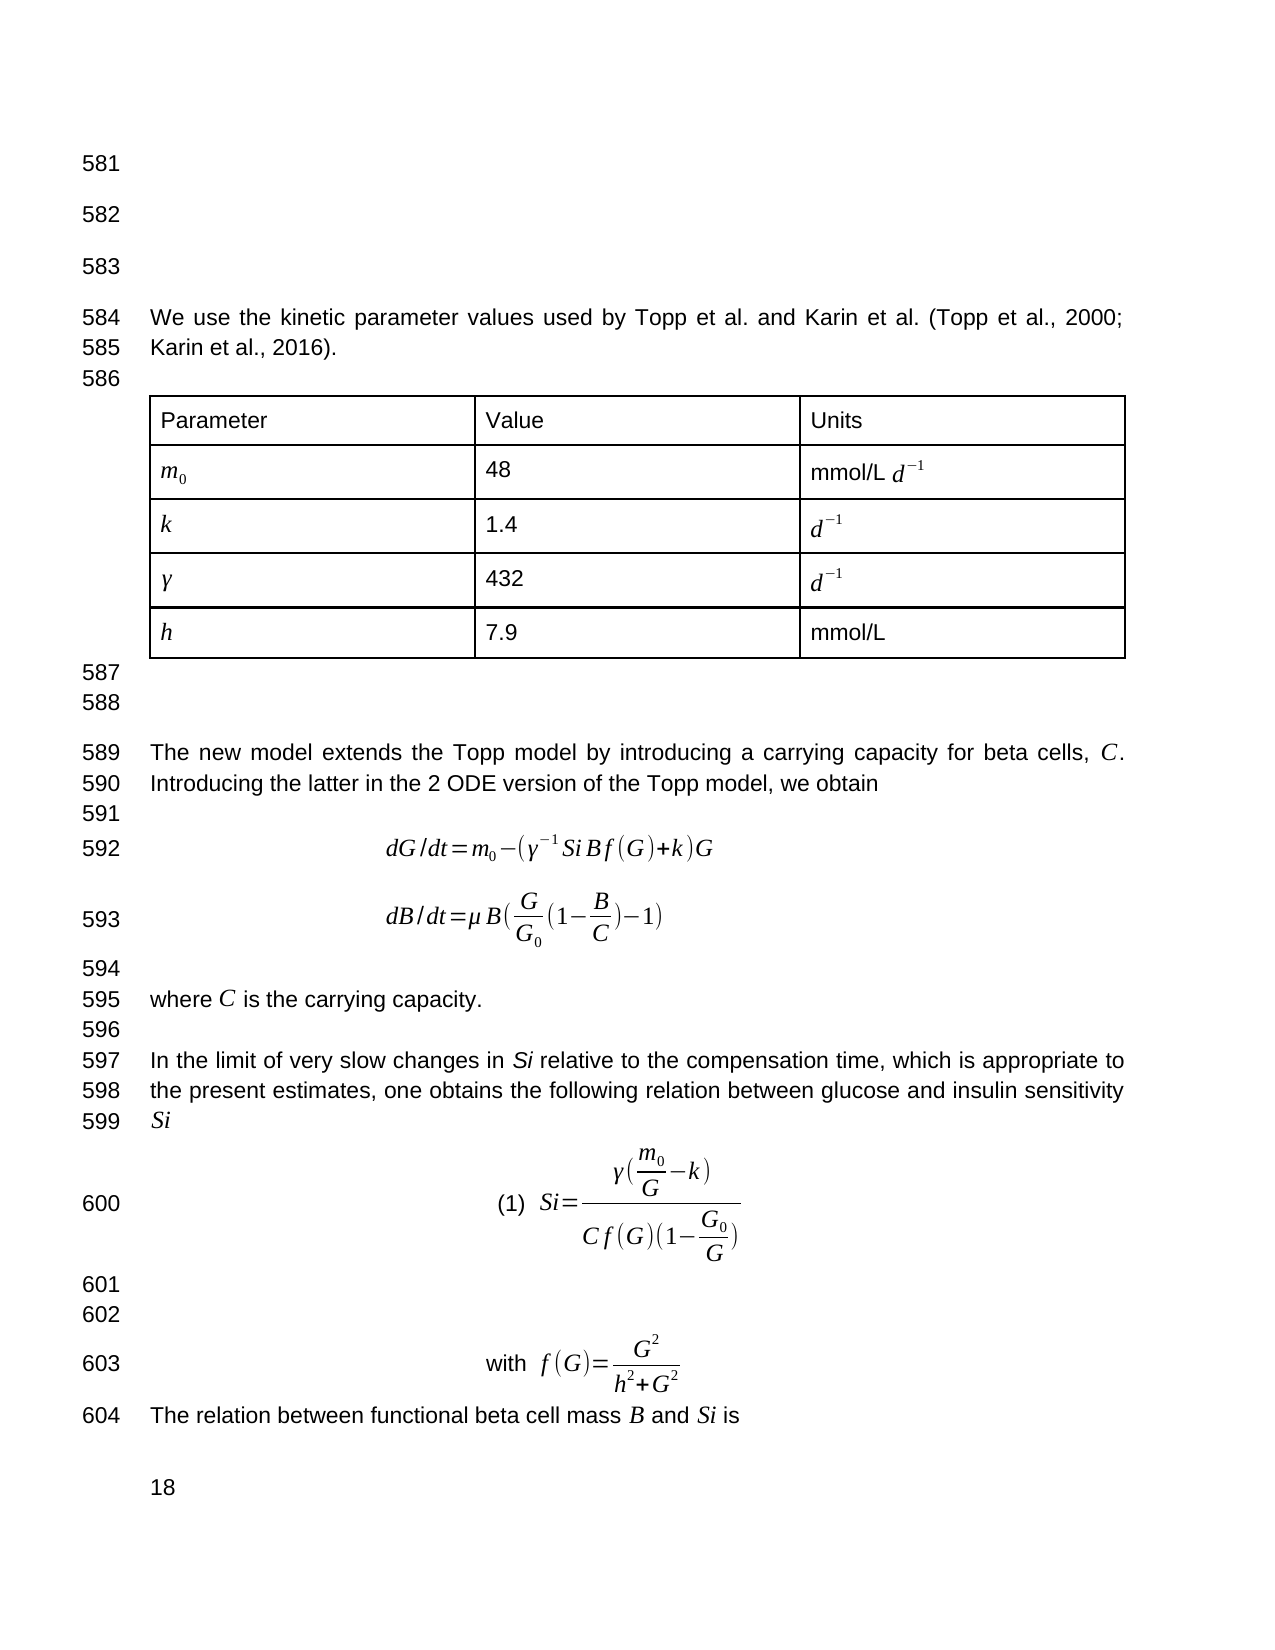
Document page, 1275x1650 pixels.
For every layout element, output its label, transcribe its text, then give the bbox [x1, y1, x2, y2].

text In the limit of very slow changes in Si relative to the compensation time, which is appropriate to the present estimates, one obtains the following relation between glucose and insulin sensitivity [150, 1047, 1125, 1134]
table_header Units [801, 397, 1124, 444]
table_cell 48 [476, 446, 799, 498]
table_cell [801, 500, 1124, 552]
table_cell mmol/L [801, 609, 1124, 657]
text The relation between functional beta cell mass and is [150, 1402, 1125, 1429]
table_cell [151, 554, 474, 606]
table_cell [151, 609, 474, 657]
table_cell [151, 500, 474, 552]
table_header Parameter [151, 397, 474, 444]
table_cell 7.9 [476, 609, 799, 657]
text with [225, 1332, 1125, 1398]
text The new model extends the Topp model by introducing a carrying capacity for beta cells, . Introducing the latter in the 2 ODE version of the Topp model, we obtain [150, 738, 1125, 796]
table_cell mmol/L [801, 446, 1124, 498]
table_header Value [476, 397, 799, 444]
text (1) [300, 1138, 1125, 1267]
table_cell 432 [476, 554, 799, 606]
table_cell [801, 554, 1124, 606]
text where is the carrying capacity. [150, 985, 1125, 1012]
text We use the kinetic parameter values used by Topp et al. and Karin et al. (Topp et al., 2000; Karin et al., 2016). [150, 304, 1125, 361]
table_cell 1.4 [476, 500, 799, 552]
table_cell [151, 446, 474, 498]
